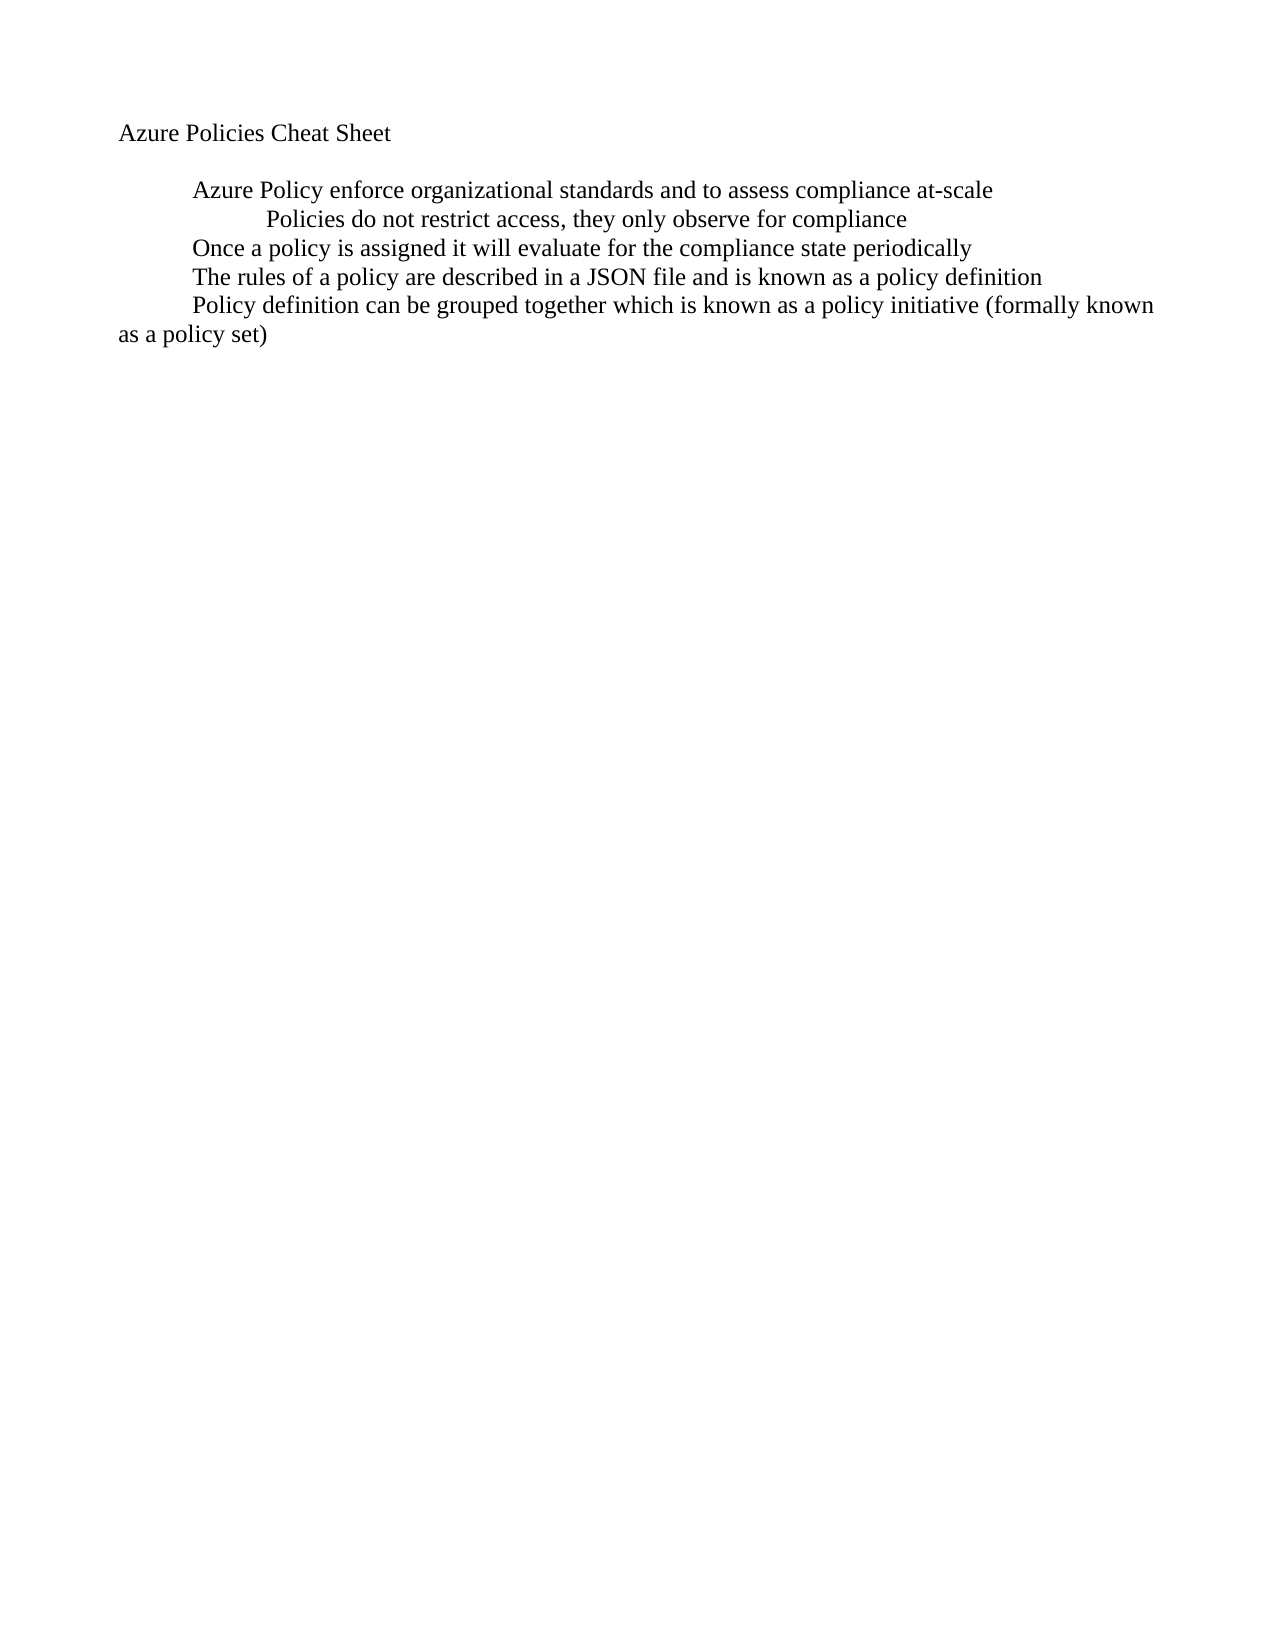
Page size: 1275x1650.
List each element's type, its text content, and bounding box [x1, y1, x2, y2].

text Policies do not restrict access, they only observe for compliance [118, 204, 1157, 233]
text Azure Policies Cheat Sheet [118, 118, 1157, 147]
text The rules of a policy are described in a JSON file and is known as a policy definition [118, 262, 1157, 291]
text Policy definition can be grouped together which is known as a policy initiative (formally known as a policy set) [118, 291, 1157, 348]
text Azure Policy enforce organizational standards and to assess compliance at-scale [118, 176, 1157, 204]
text Once a policy is assigned it will evaluate for the compliance state periodically [118, 233, 1157, 262]
